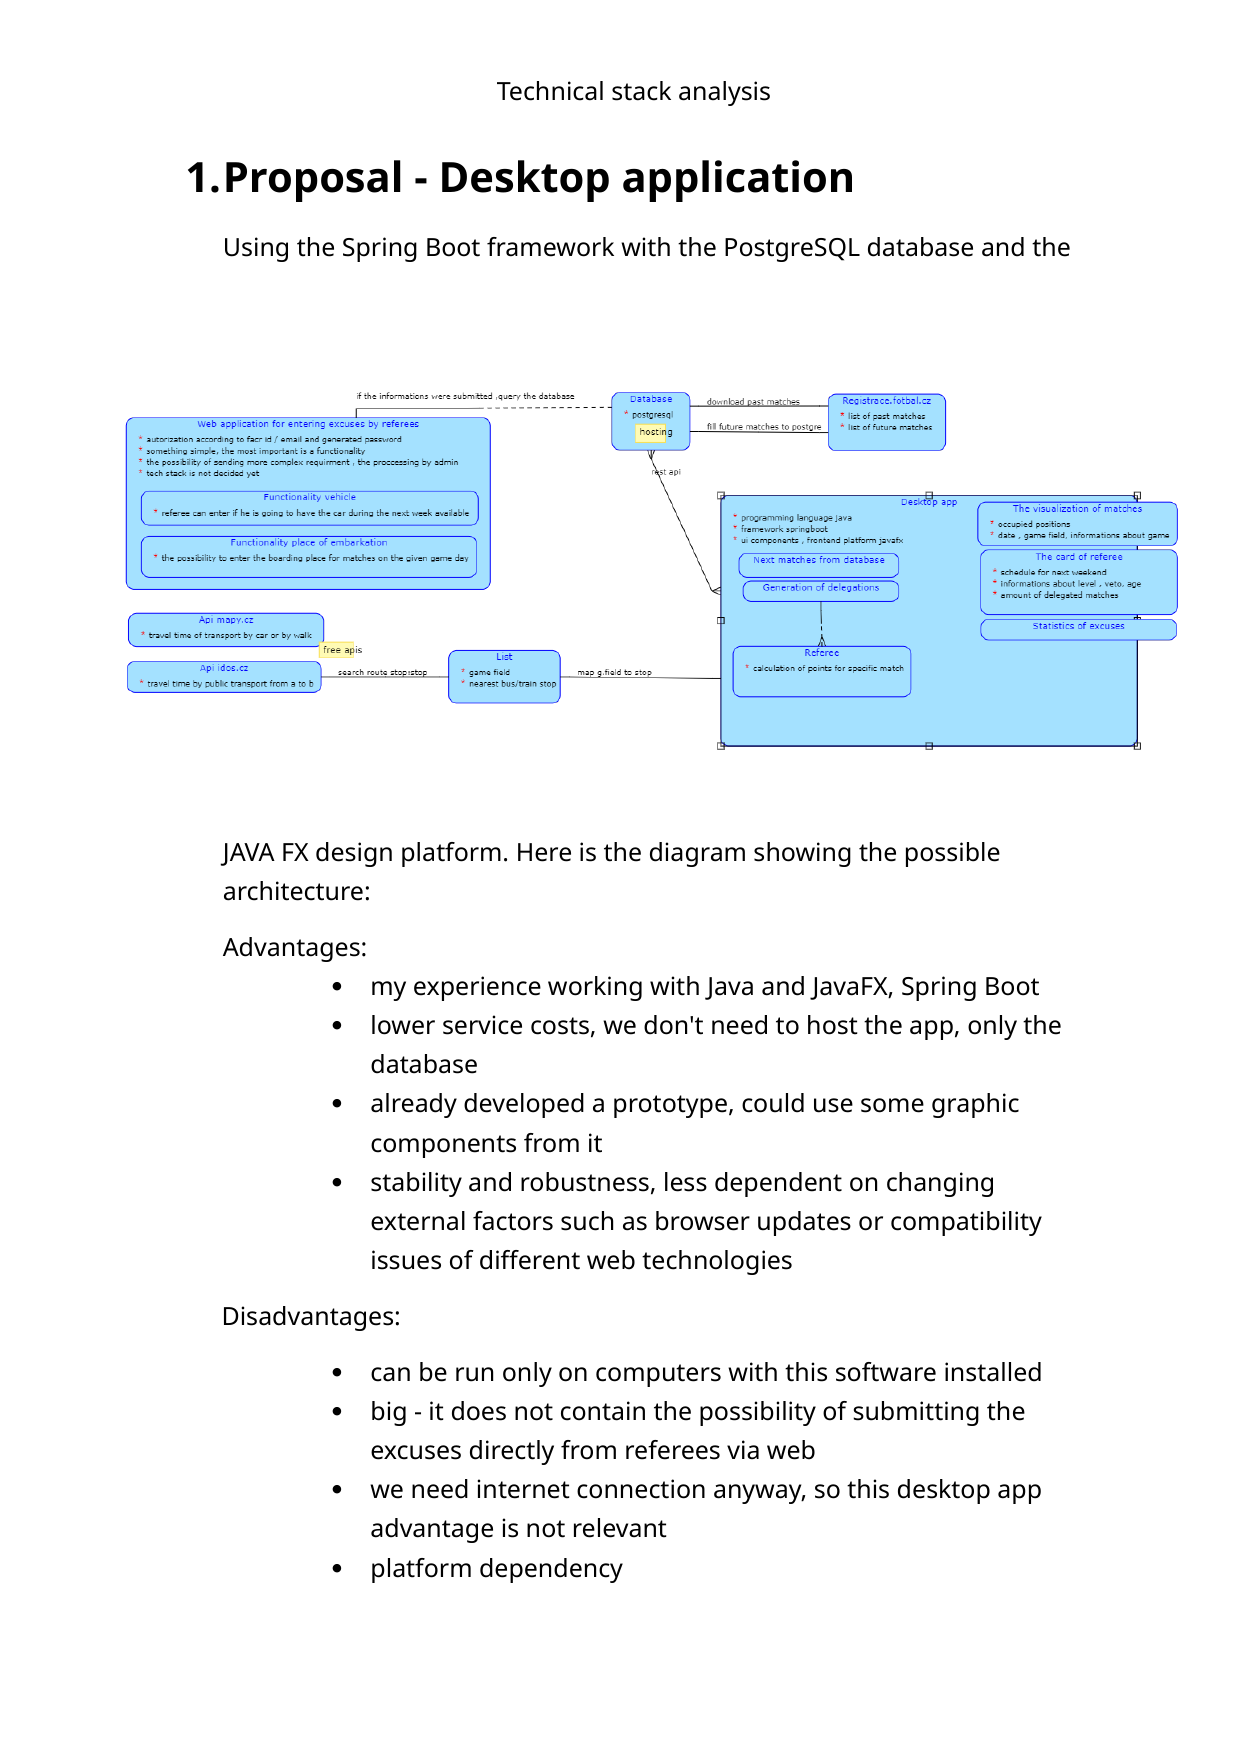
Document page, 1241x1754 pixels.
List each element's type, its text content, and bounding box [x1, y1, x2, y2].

list already developed a prototype, could use some graphic components from it [333, 1086, 1093, 1159]
list can be run only on computers with this software installed [333, 1354, 1093, 1388]
list big - it does not contain the possibility of submitting the excuses directly from referees via web [333, 1394, 1093, 1467]
list we need internet connection anyway, so this desktop app advantage is not relevant [333, 1472, 1093, 1545]
list my experience working with Java and JavaFX, Spring Boot [333, 969, 1093, 1003]
list lower service costs, we don't need to host the app, only the database [333, 1008, 1093, 1081]
list platform dependency [333, 1550, 1093, 1584]
text Using the Spring Boot framework with the PostgreSQL database and the [223, 229, 1093, 677]
list stability and robustness, less dependent on changing external factors such as browser updates or compatibility issues of different web technologies [333, 1164, 1093, 1277]
text Disadvantages: [221, 1299, 1093, 1333]
list Proposal - Desktop application [185, 148, 1093, 204]
text Advantages: [223, 929, 1093, 963]
text JAVA FX design platform. Here is the diagram showing the possible architecture: [223, 678, 1093, 908]
